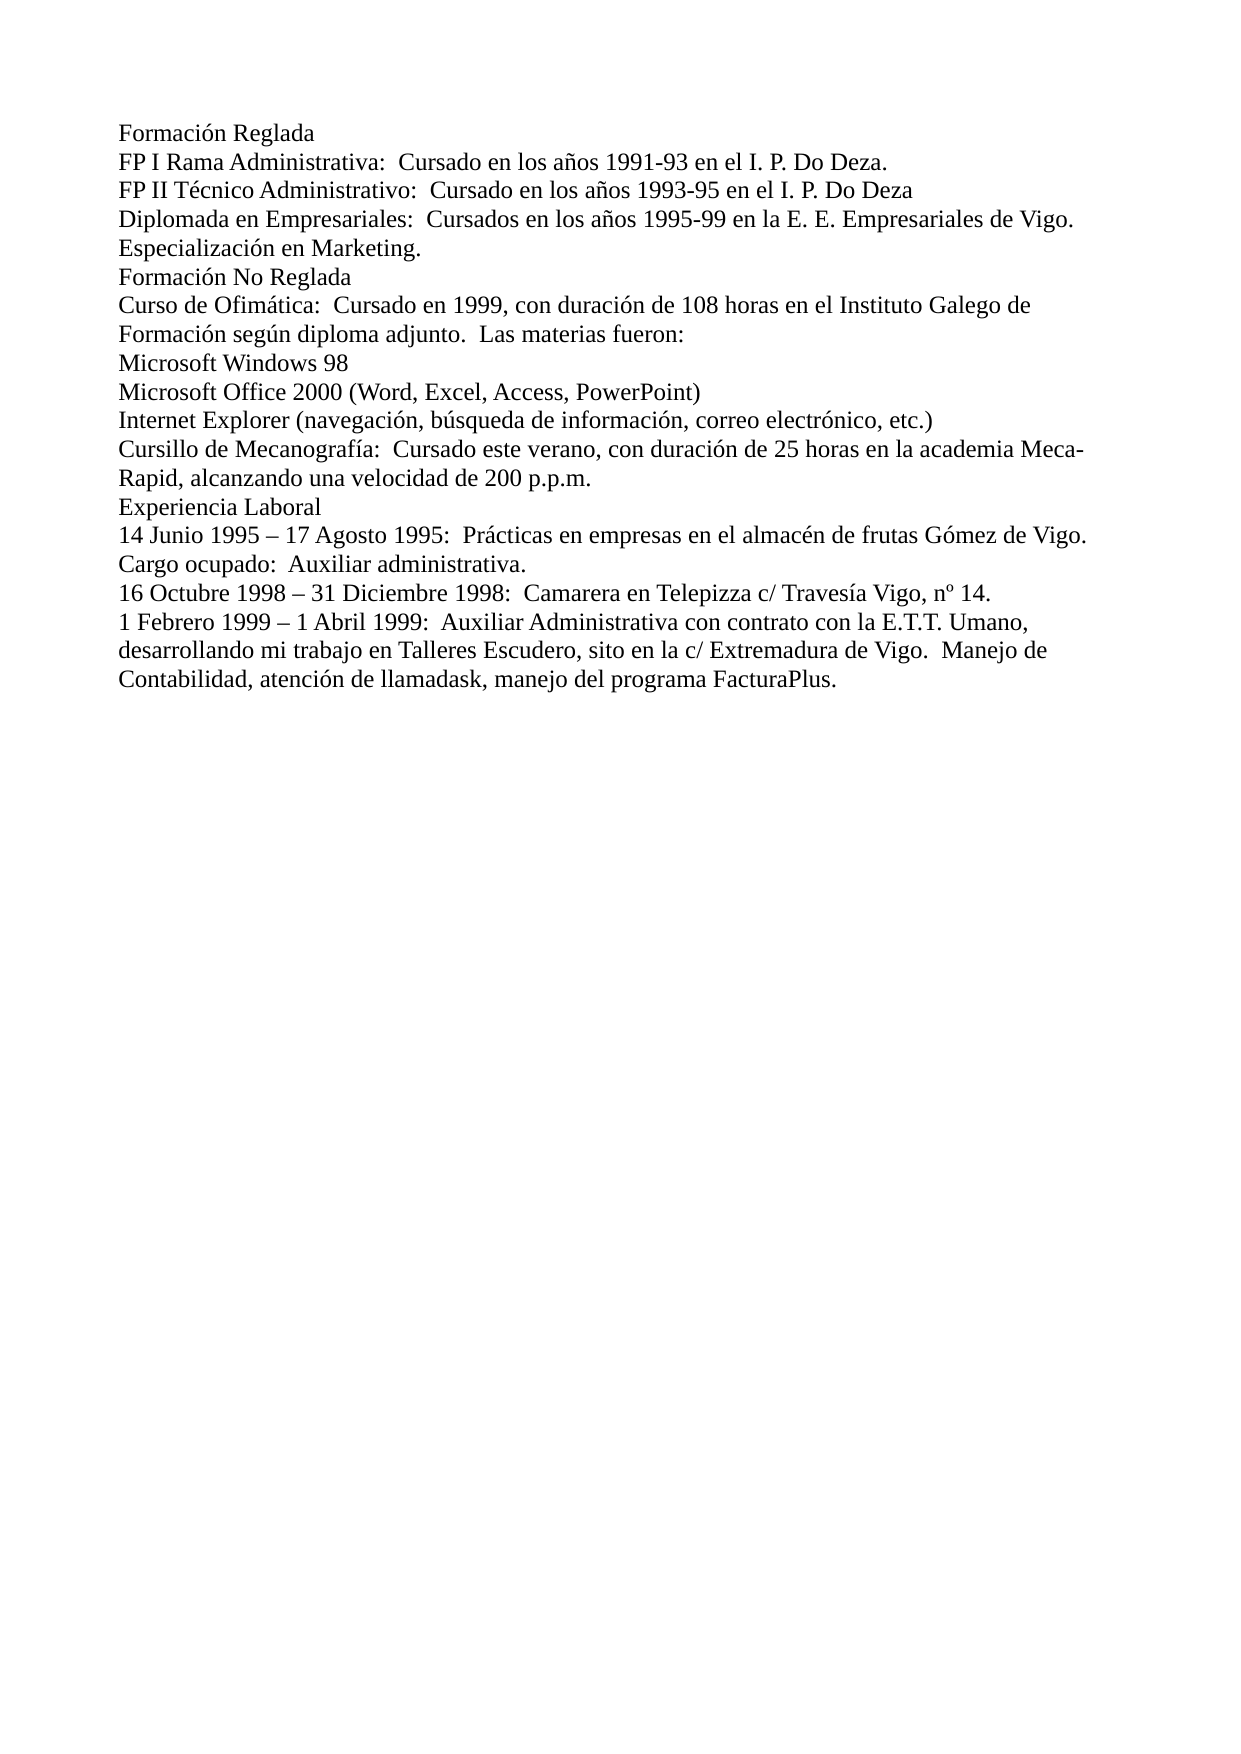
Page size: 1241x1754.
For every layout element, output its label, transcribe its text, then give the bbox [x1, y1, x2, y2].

text 16 Octubre 1998 – 31 Diciembre 1998: Camarera en Telepizza c/ Travesía Vigo, nº 14. [118, 578, 1122, 607]
text Curso de Ofimática: Cursado en 1999, con duración de 108 horas en el Instituto Galego de Formación según diploma adjunto. Las materias fueron: [118, 291, 1122, 348]
text Experiencia Laboral [118, 492, 1122, 521]
text 1 Febrero 1999 – 1 Abril 1999: Auxiliar Administrativa con contrato con la E.T.T. Umano, desarrollando mi trabajo en Talleres Escudero, sito en la c/ Extremadura de Vigo. Manejo de Contabilidad, atención de llamadask, manejo del programa FacturaPlus. [118, 607, 1122, 693]
text Microsoft Windows 98 [118, 348, 1122, 377]
text Diplomada en Empresariales: Cursados en los años 1995-99 en la E. E. Empresariales de Vigo. Especialización en Marketing. [118, 204, 1122, 262]
text Microsoft Office 2000 (Word, Excel, Access, PowerPoint) [118, 377, 1122, 406]
text Formación Reglada [118, 118, 1122, 147]
text FP I Rama Administrativa: Cursado en los años 1991-93 en el I. P. Do Deza. [118, 147, 1122, 176]
text Cursillo de Mecanografía: Cursado este verano, con duración de 25 horas en la academia Meca-Rapid, alcanzando una velocidad de 200 p.p.m. [118, 434, 1122, 492]
text Internet Explorer (navegación, búsqueda de información, correo electrónico, etc.) [118, 406, 1122, 434]
text FP II Técnico Administrativo: Cursado en los años 1993-95 en el I. P. Do Deza [118, 176, 1122, 204]
text Formación No Reglada [118, 262, 1122, 291]
text 14 Junio 1995 – 17 Agosto 1995: Prácticas en empresas en el almacén de frutas Gómez de Vigo. Cargo ocupado: Auxiliar administrativa. [118, 521, 1122, 578]
